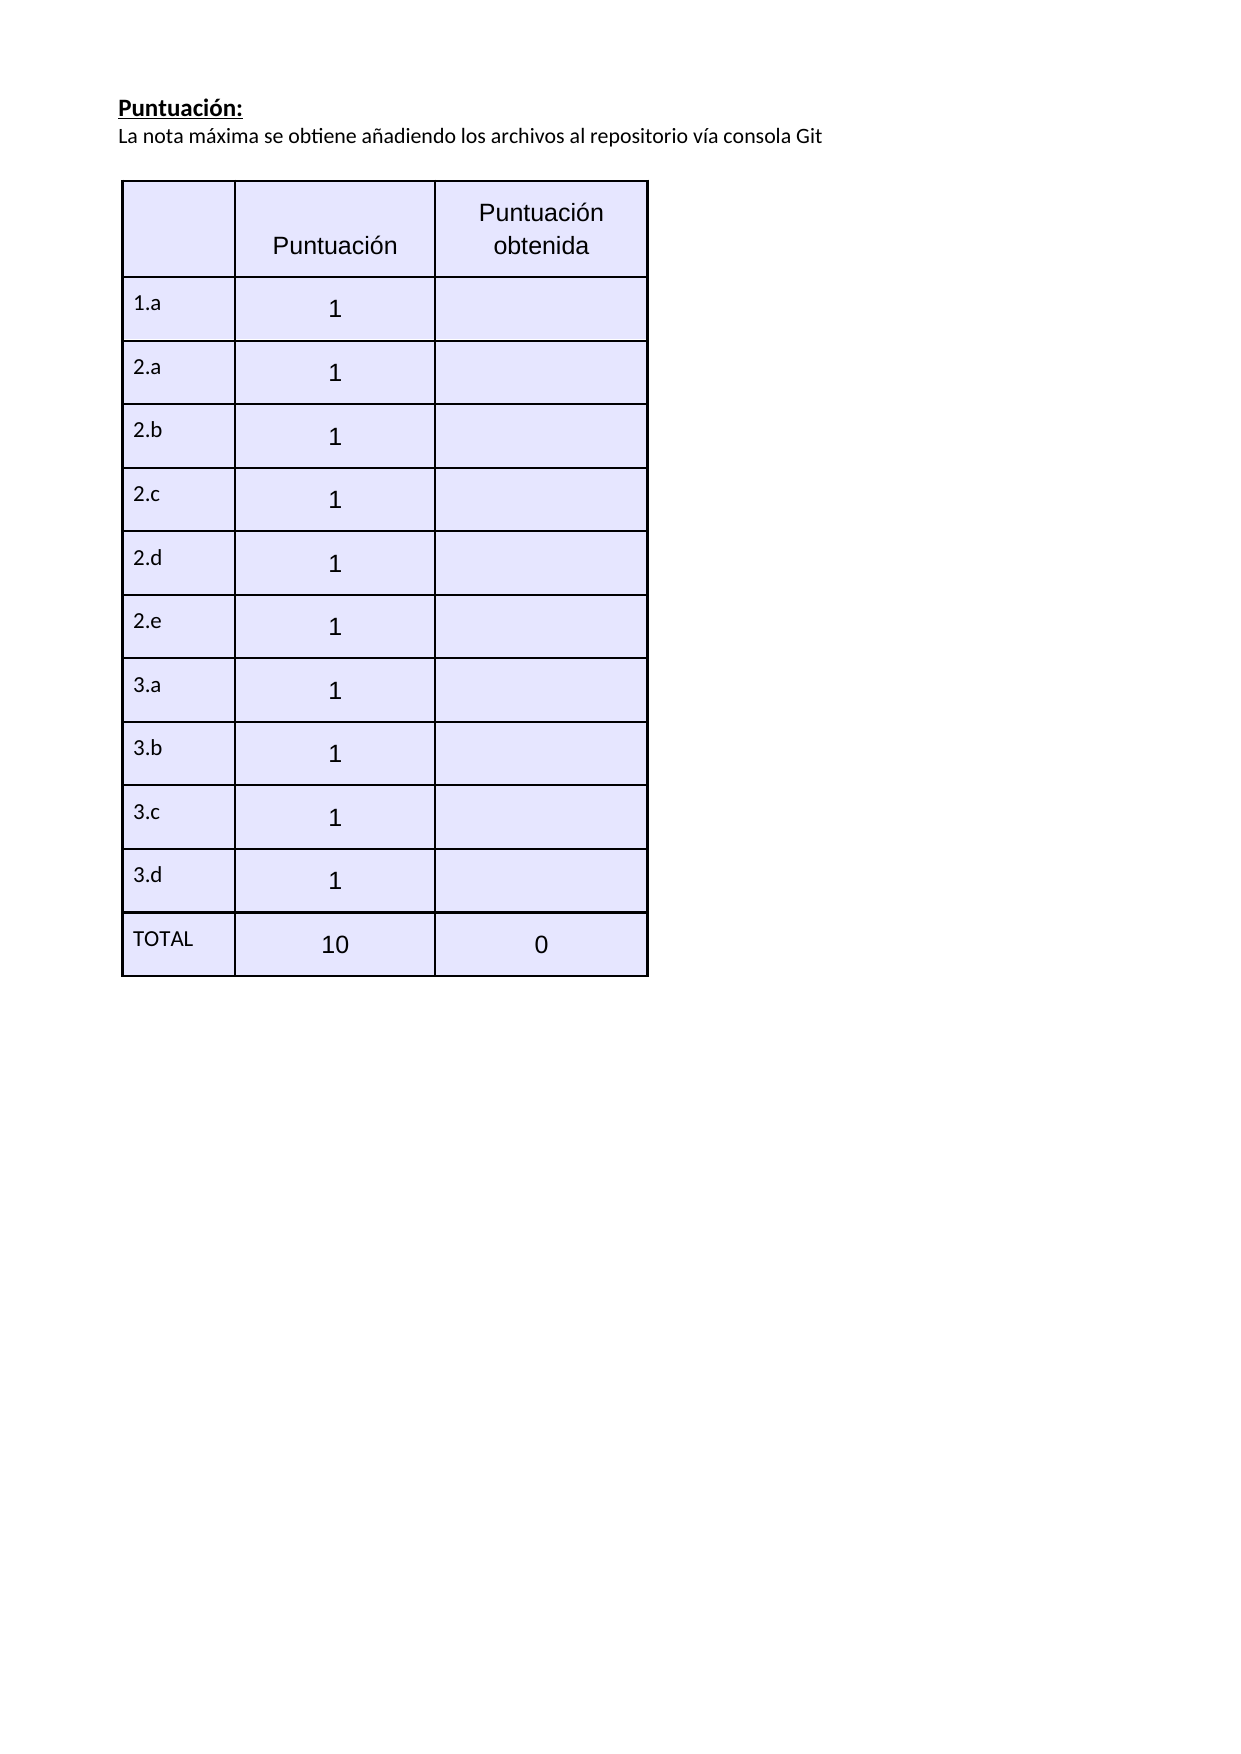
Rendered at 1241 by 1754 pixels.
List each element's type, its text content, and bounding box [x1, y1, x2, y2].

table_cell 10 [236, 914, 434, 975]
table_cell 1.a [124, 278, 234, 339]
text Puntuación: [118, 92, 1122, 122]
table_cell 1 [236, 659, 434, 721]
table_cell 3.c [124, 786, 234, 848]
table_cell [436, 342, 646, 403]
table_cell 1 [236, 596, 434, 657]
table_cell 1 [236, 532, 434, 594]
table_cell 2.a [124, 342, 234, 403]
table_cell 0 [436, 914, 646, 975]
table_cell 1 [236, 850, 434, 911]
table_cell [436, 278, 646, 339]
table_cell 1 [236, 342, 434, 403]
table_cell [436, 786, 646, 848]
table_header [124, 182, 234, 276]
table_cell [436, 723, 646, 784]
table_cell TOTAL [124, 914, 234, 975]
table_cell 1 [236, 278, 434, 339]
table_cell 2.d [124, 532, 234, 594]
table_cell [436, 405, 646, 467]
table_header Puntuación [236, 182, 434, 276]
table_cell [436, 659, 646, 721]
table_header Puntuación obtenida [436, 182, 646, 276]
table_cell 3.d [124, 850, 234, 911]
table_cell [436, 596, 646, 657]
table_cell 1 [236, 469, 434, 530]
table_cell 2.b [124, 405, 234, 467]
table_cell [436, 469, 646, 530]
table_cell 2.c [124, 469, 234, 530]
table_cell 3.a [124, 659, 234, 721]
table_cell 1 [236, 786, 434, 848]
table_cell 1 [236, 405, 434, 467]
table_cell [436, 532, 646, 594]
table_cell 3.b [124, 723, 234, 784]
table_cell [436, 850, 646, 911]
text La nota máxima se obtiene añadiendo los archivos al repositorio vía consola Git [118, 122, 1122, 149]
table_cell 1 [236, 723, 434, 784]
table_cell 2.e [124, 596, 234, 657]
